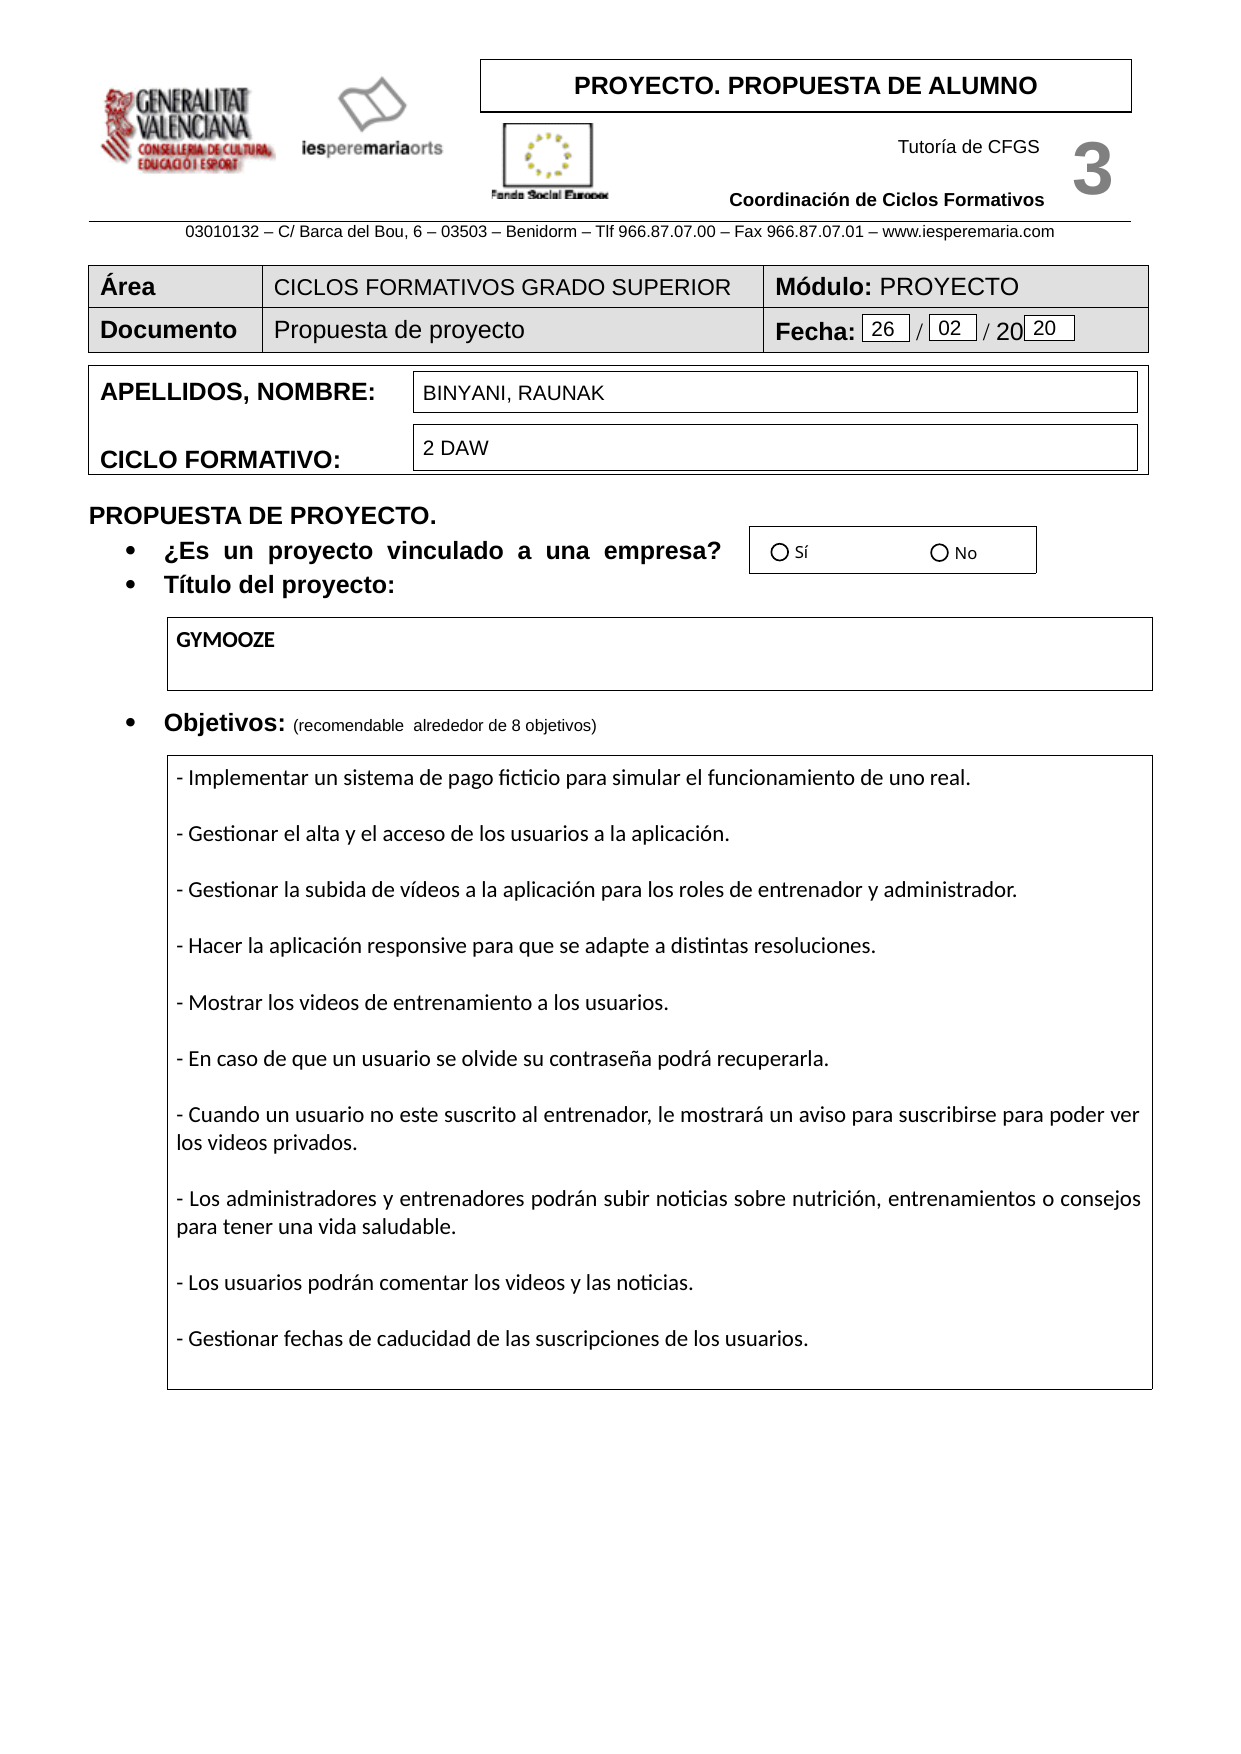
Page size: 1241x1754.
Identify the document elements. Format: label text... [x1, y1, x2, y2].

table_header APELLIDOS, NOMBRE: CICLO FORMATIVO: [89, 366, 1148, 474]
table_cell Tutoría de CFGS [625, 113, 1056, 169]
text 03010132 – C/ Barca del Bou, 6 – 03503 – Benidorm – Tlf 966.87.07.00 – Fax 966.87.07.01 – www.iesperemaria.com [88, 222, 1152, 241]
table_header CICLOS FORMATIVOS GRADO SUPERIOR [263, 266, 763, 307]
list - Los administradores y entrenadores podrán subir noticias sobre nutrición, entrenamientos o consejos para tener una vida saludable. [176, 1184, 1143, 1240]
list [1037, 536, 1152, 564]
table_cell Documento [89, 308, 262, 352]
list ¿Es un proyecto vinculado a una empresa? [126, 536, 748, 564]
table_header [456, 59, 480, 111]
table_cell Propuesta de proyecto [263, 308, 763, 352]
list Título del proyecto: [126, 570, 1152, 599]
table_cell [456, 111, 481, 221]
table_header PROYECTO. PROPUESTA DE ALUMNO [481, 60, 1131, 111]
table_header [287, 59, 456, 221]
text PROPUESTA DE PROYECTO. [88, 501, 1152, 573]
list - Implementar un sistema de pago ficticio para simular el funcionamiento de uno real. [176, 763, 1143, 791]
table_header [89, 59, 287, 221]
list - En caso de que un usuario se olvide su contraseña podrá recuperarla. [176, 1044, 1143, 1072]
list - Gestionar fechas de caducidad de las suscripciones de los usuarios. [176, 1324, 1143, 1352]
table_cell [481, 113, 625, 221]
list - Mostrar los videos de entrenamiento a los usuarios. [176, 988, 1143, 1016]
list - Los usuarios podrán comentar los videos y las noticias. [176, 1268, 1143, 1296]
list GYMOOZE [176, 626, 1143, 653]
list - Cuando un usuario no este suscrito al entrenador, le mostrará un aviso para suscribirse para poder ver los videos privados. [176, 1100, 1143, 1156]
table_header Módulo: PROYECTO [764, 266, 1148, 307]
list - Gestionar la subida de vídeos a la aplicación para los roles de entrenador y administrador. [176, 876, 1143, 903]
table_cell 3 [1056, 113, 1131, 221]
list - Hacer la aplicación responsive para que se adapte a distintas resoluciones. [176, 932, 1143, 959]
list - Gestionar el alta y el acceso de los usuarios a la aplicación. [176, 819, 1143, 847]
table_cell Coordinación de Ciclos Formativos [625, 169, 1056, 221]
table_header Área [89, 266, 262, 307]
table_cell Fecha: / / 20 [764, 308, 1148, 352]
list Objetivos: (recomendable alrededor de 8 objetivos) [126, 605, 1152, 737]
